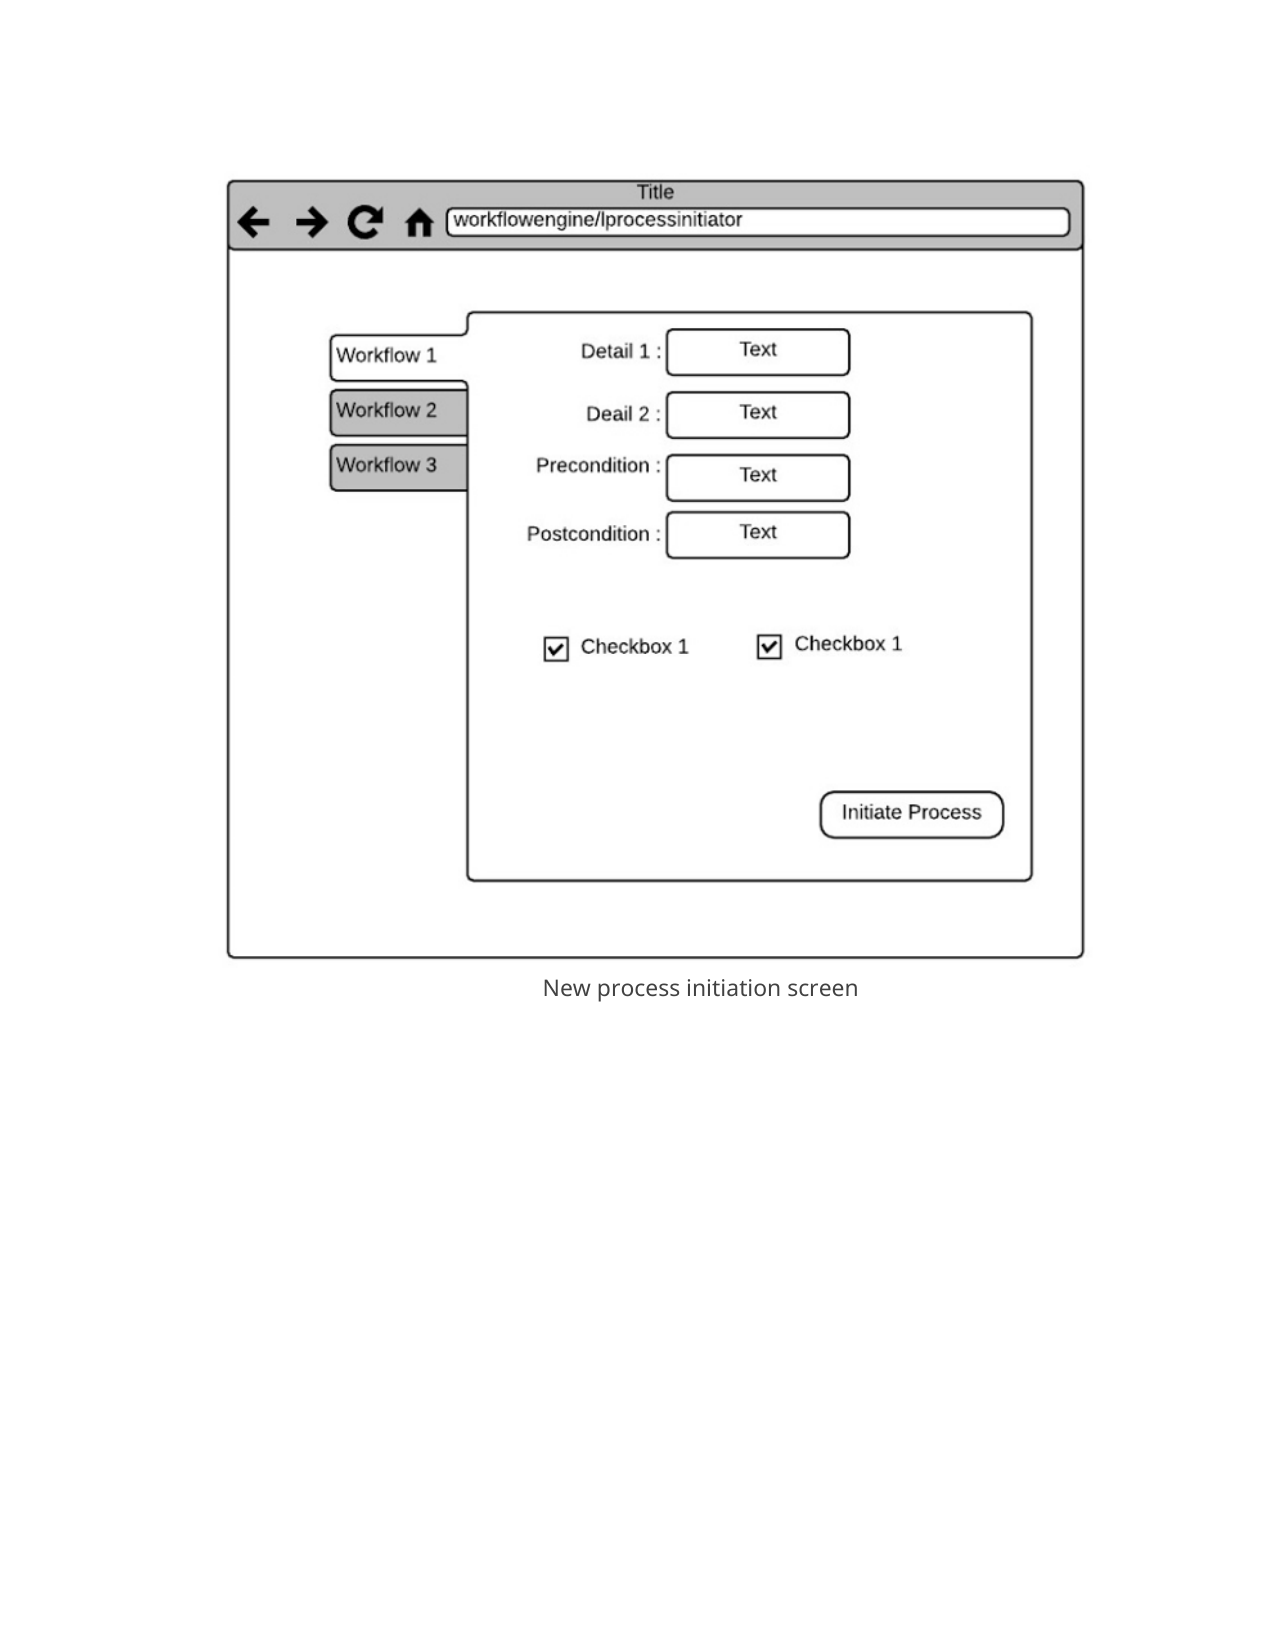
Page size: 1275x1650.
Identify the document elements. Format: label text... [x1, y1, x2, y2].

picture [218, 165, 1104, 968]
text New process initiation screen [197, 166, 1131, 1004]
